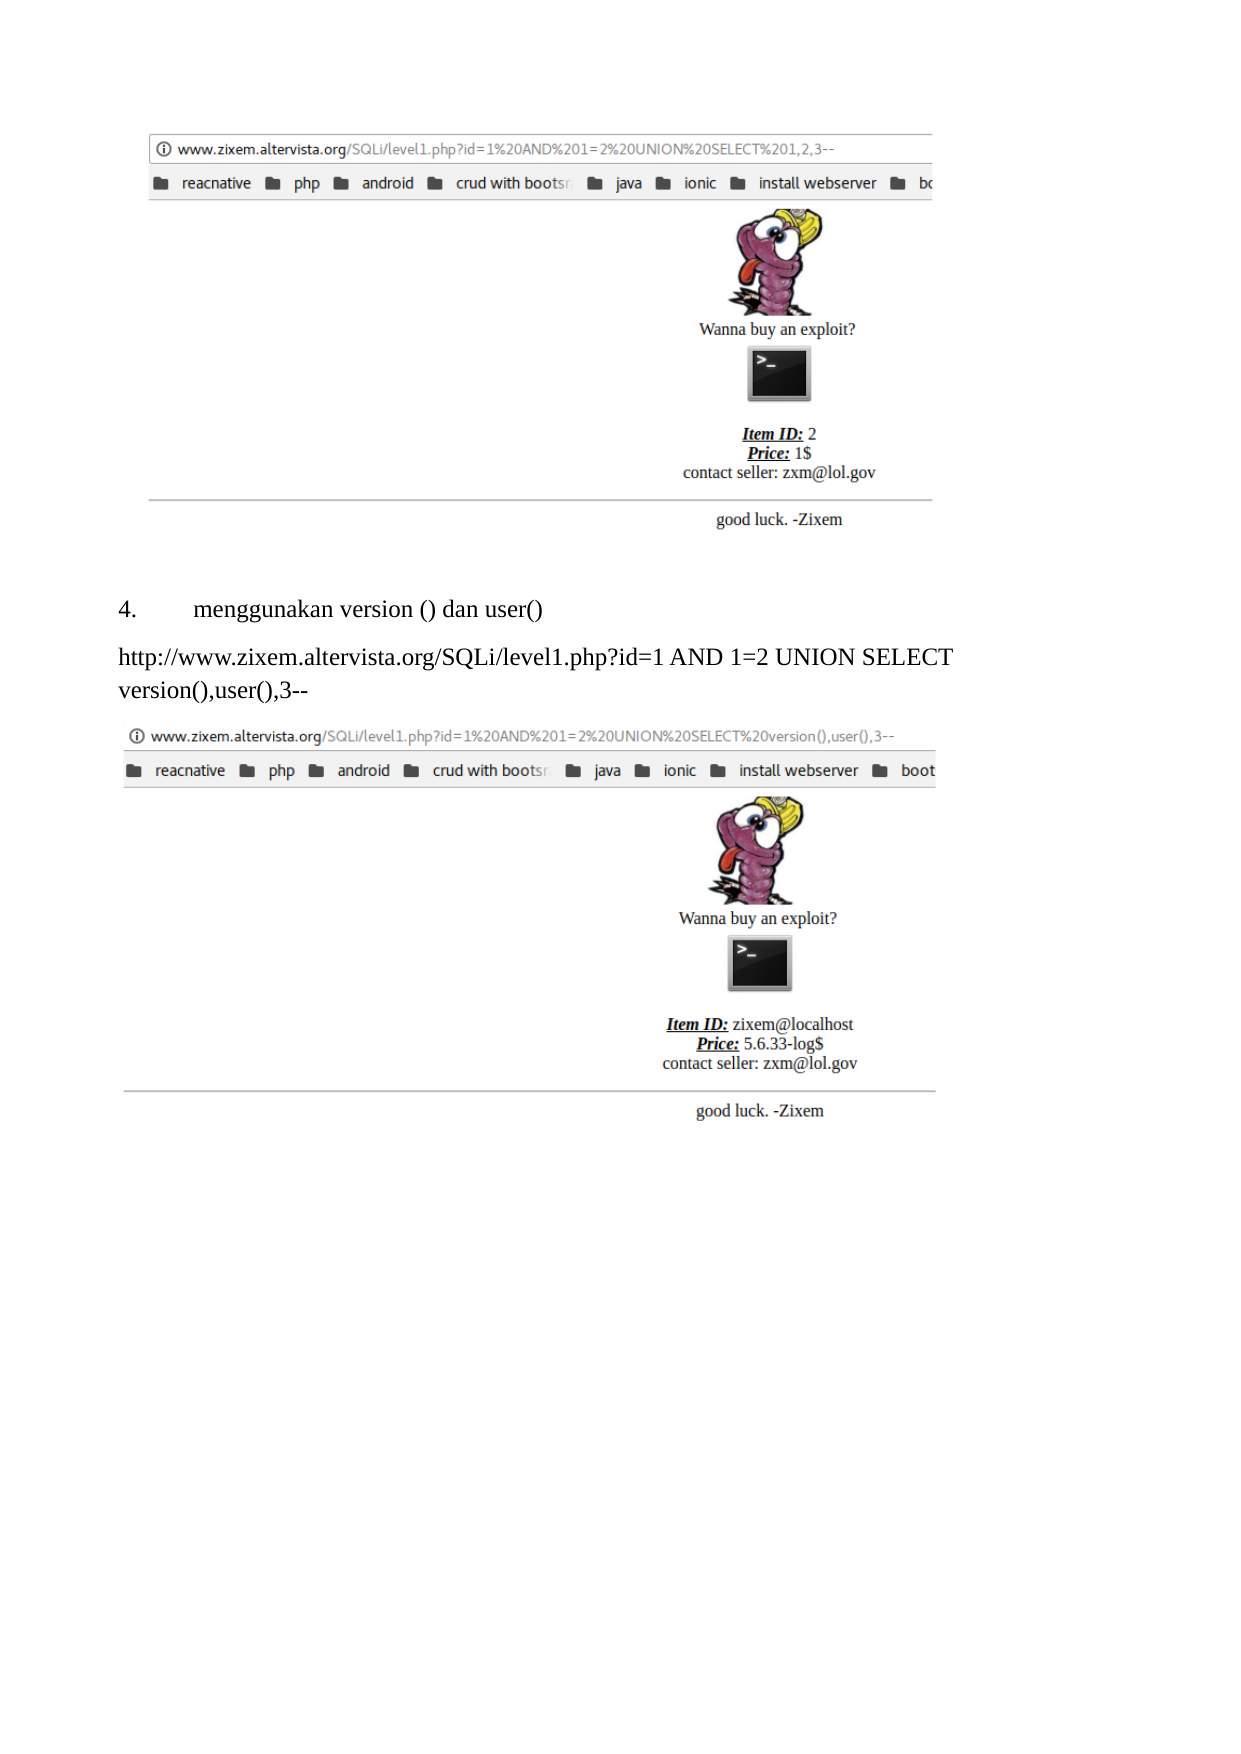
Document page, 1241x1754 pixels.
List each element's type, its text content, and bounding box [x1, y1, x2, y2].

picture [148, 133, 933, 554]
list menggunakan version () dan user() [118, 594, 1122, 623]
picture [123, 722, 936, 1163]
list http://www.zixem.altervista.org/SQLi/level1.php?id=1 AND 1=2 UNION SELECT version(),user(),3-- [118, 642, 1122, 703]
